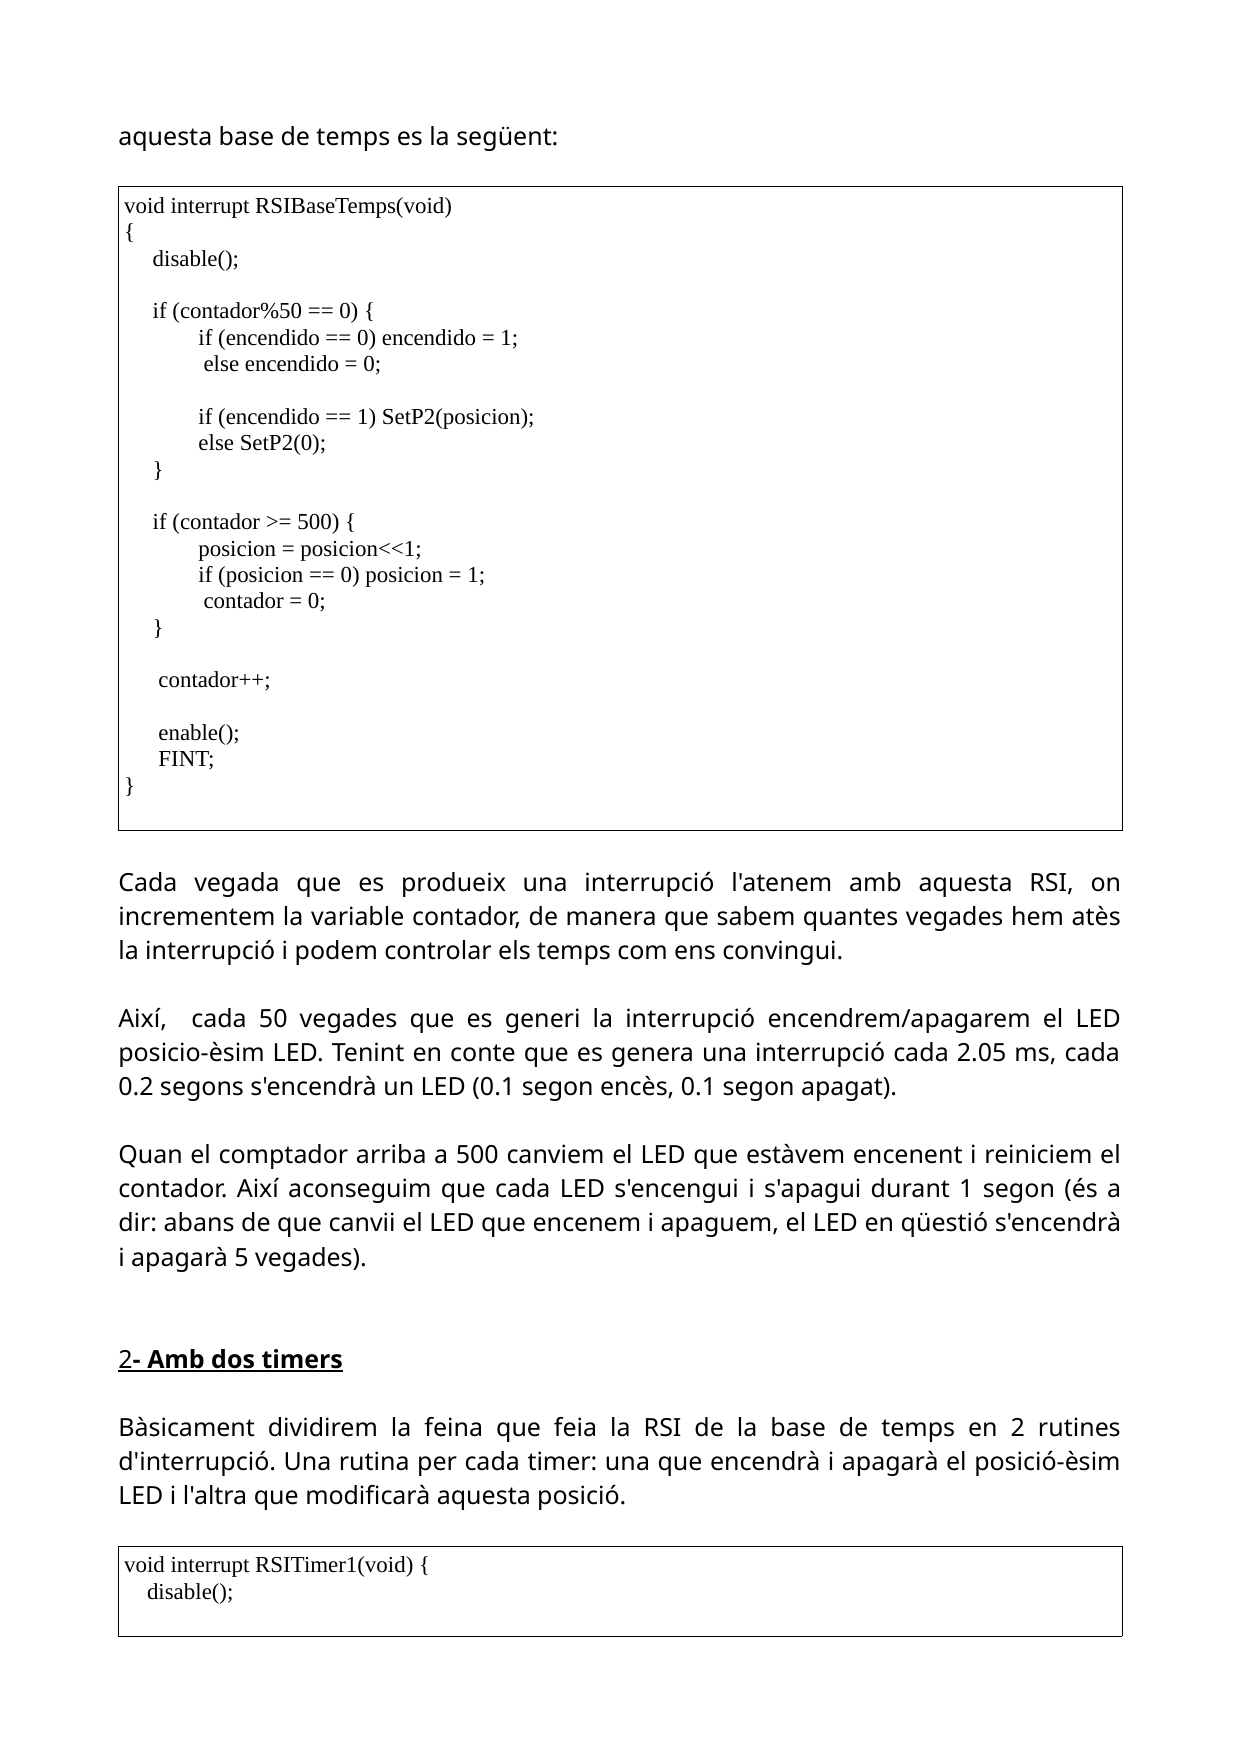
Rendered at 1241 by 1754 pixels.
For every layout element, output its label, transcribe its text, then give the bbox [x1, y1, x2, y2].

text Així, cada 50 vegades que es generi la interrupció encendrem/apagarem el LED posicio-èsim LED. Tenint en conte que es genera una interrupció cada 2.05 ms, cada 0.2 segons s'encendrà un LED (0.1 segon encès, 0.1 segon apagat). [118, 1001, 1122, 1103]
table_header void interrupt RSITimer1(void) { disable(); [119, 1547, 1122, 1636]
table_header void interrupt RSIBaseTemps(void) { disable(); if (contador%50 == 0) { if (encendido == 0) encendido = 1; else encendido = 0; if (encendido == 1) SetP2(posicion); else SetP2(0); } if (contador >= 500) { posicion = posicion<<1; if (posicion == 0) posicion = 1; contador = 0; } contador++; enable(); FINT; } [119, 187, 1122, 830]
text 2- Amb dos timers [118, 1341, 1122, 1375]
text Bàsicament dividirem la feina que feia la RSI de la base de temps en 2 rutines d'interrupció. Una rutina per cada timer: una que encendrà i apagarà el posició-èsim LED i l'altra que modificarà aquesta posició. [118, 1409, 1122, 1512]
text aquesta base de temps es la següent: [118, 118, 1122, 152]
text Quan el comptador arriba a 500 canviem el LED que estàvem encenent i reiniciem el contador. Així aconseguim que cada LED s'encengui i s'apagui durant 1 segon (és a dir: abans de que canvii el LED que encenem i apaguem, el LED en qüestió s'encendrà i apagarà 5 vegades). [118, 1137, 1122, 1273]
text Cada vegada que es produeix una interrupció l'atenem amb aquesta RSI, on incrementem la variable contador, de manera que sabem quantes vegades hem atès la interrupció i podem controlar els temps com ens convingui. [118, 864, 1122, 967]
